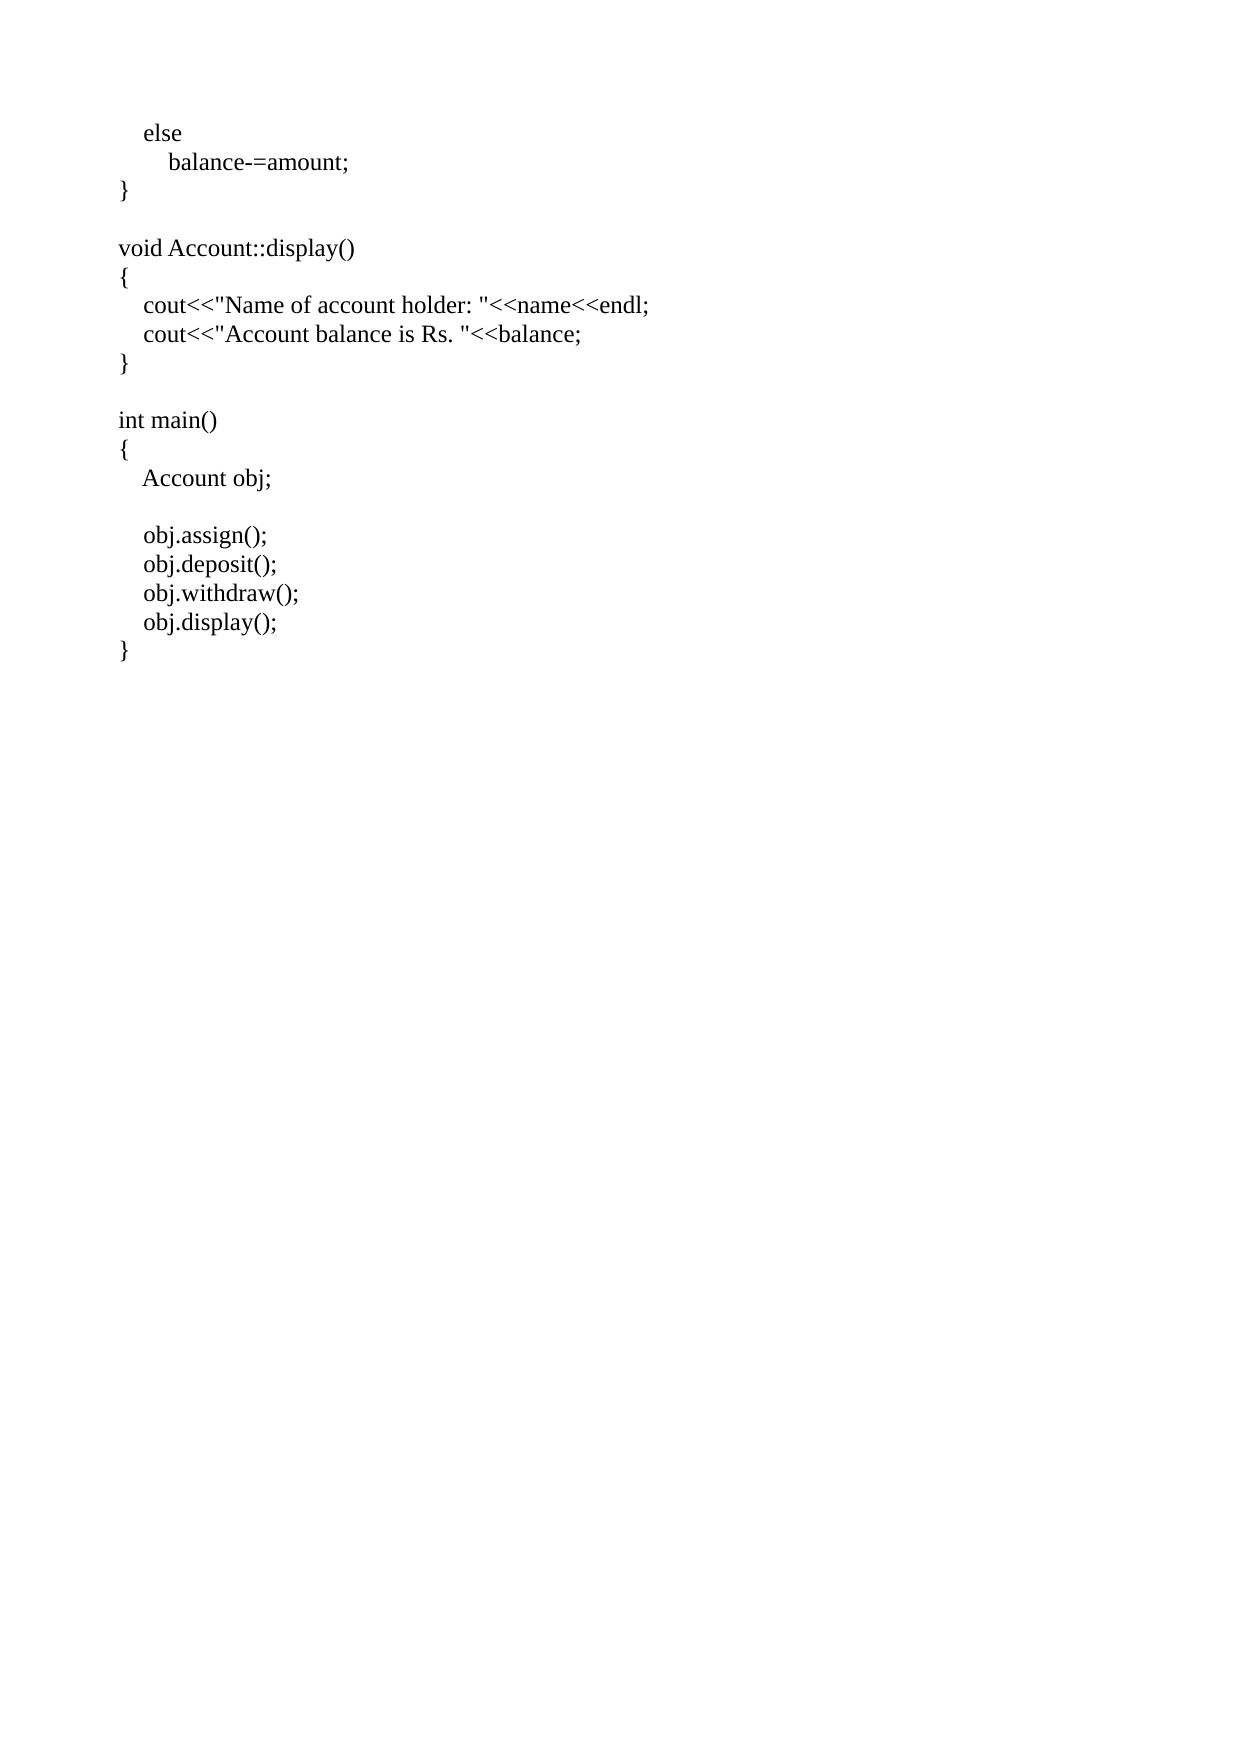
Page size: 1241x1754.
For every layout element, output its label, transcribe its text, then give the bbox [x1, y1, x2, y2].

text cout<<"Account balance is Rs. "<<balance; [118, 319, 1122, 348]
text } [118, 348, 1122, 377]
text obj.withdraw(); [118, 578, 1122, 607]
text Account obj; [118, 463, 1122, 492]
text } [118, 636, 1122, 664]
text { [118, 262, 1122, 291]
text int main() [118, 406, 1122, 434]
text void Account::display() [118, 233, 1122, 262]
text } [118, 176, 1122, 204]
text obj.assign(); [118, 521, 1122, 549]
text obj.deposit(); [118, 549, 1122, 578]
text else [118, 118, 1122, 147]
text balance-=amount; [118, 147, 1122, 176]
text cout<<"Name of account holder: "<<name<<endl; [118, 291, 1122, 319]
text { [118, 434, 1122, 463]
text obj.display(); [118, 607, 1122, 636]
